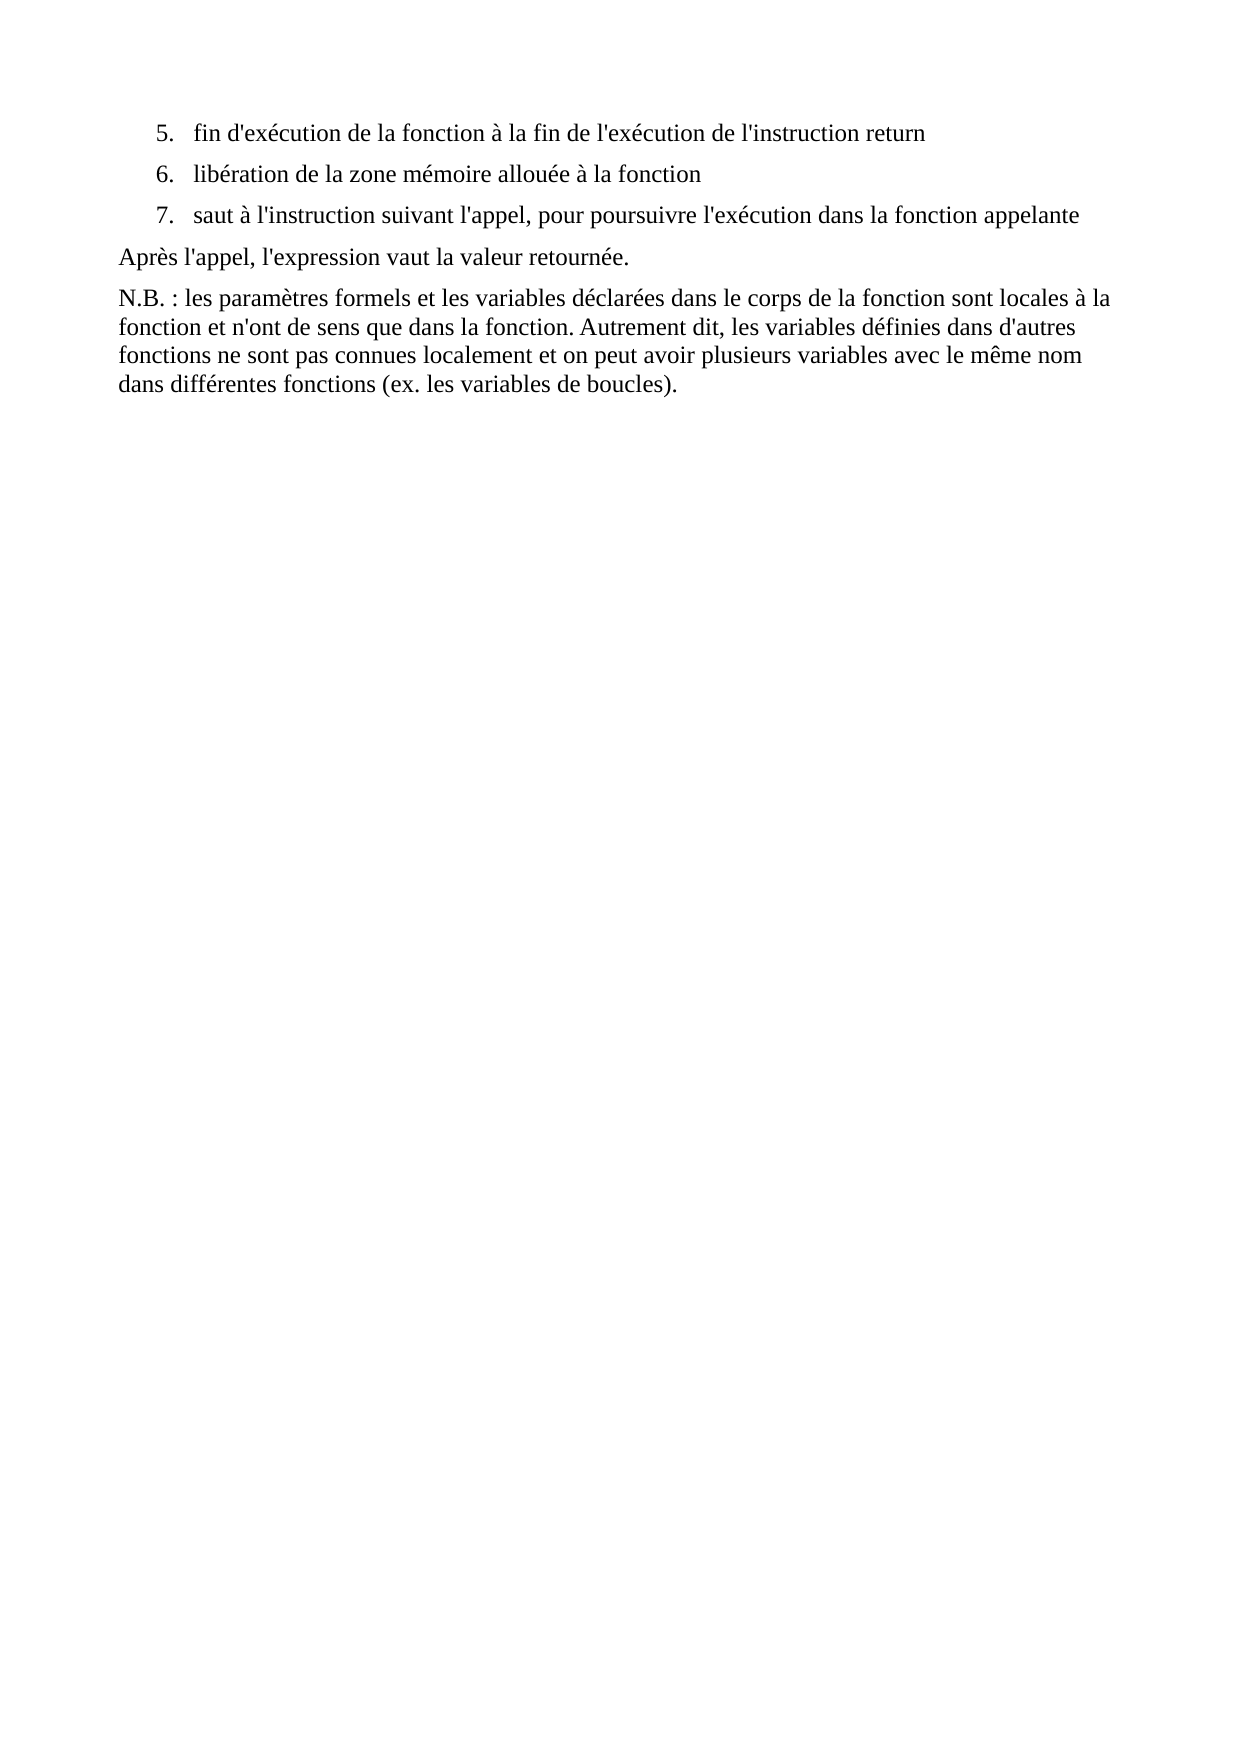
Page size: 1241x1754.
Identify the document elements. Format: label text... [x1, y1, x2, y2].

text Après l'appel, l'expression vaut la valeur retournée. [118, 242, 1122, 271]
text N.B. : les paramètres formels et les variables déclarées dans le corps de la fonction sont locales à la fonction et n'ont de sens que dans la fonction. Autrement dit, les variables définies dans d'autres fonctions ne sont pas connues localement et on peut avoir plusieurs variables avec le même nom dans différentes fonctions (ex. les variables de boucles). [118, 283, 1122, 398]
list fin d'exécution de la fonction à la fin de l'exécution de l'instruction return [156, 118, 1122, 147]
list libération de la zone mémoire allouée à la fonction [156, 159, 1122, 188]
list saut à l'instruction suivant l'appel, pour poursuivre l'exécution dans la fonction appelante [156, 201, 1122, 229]
